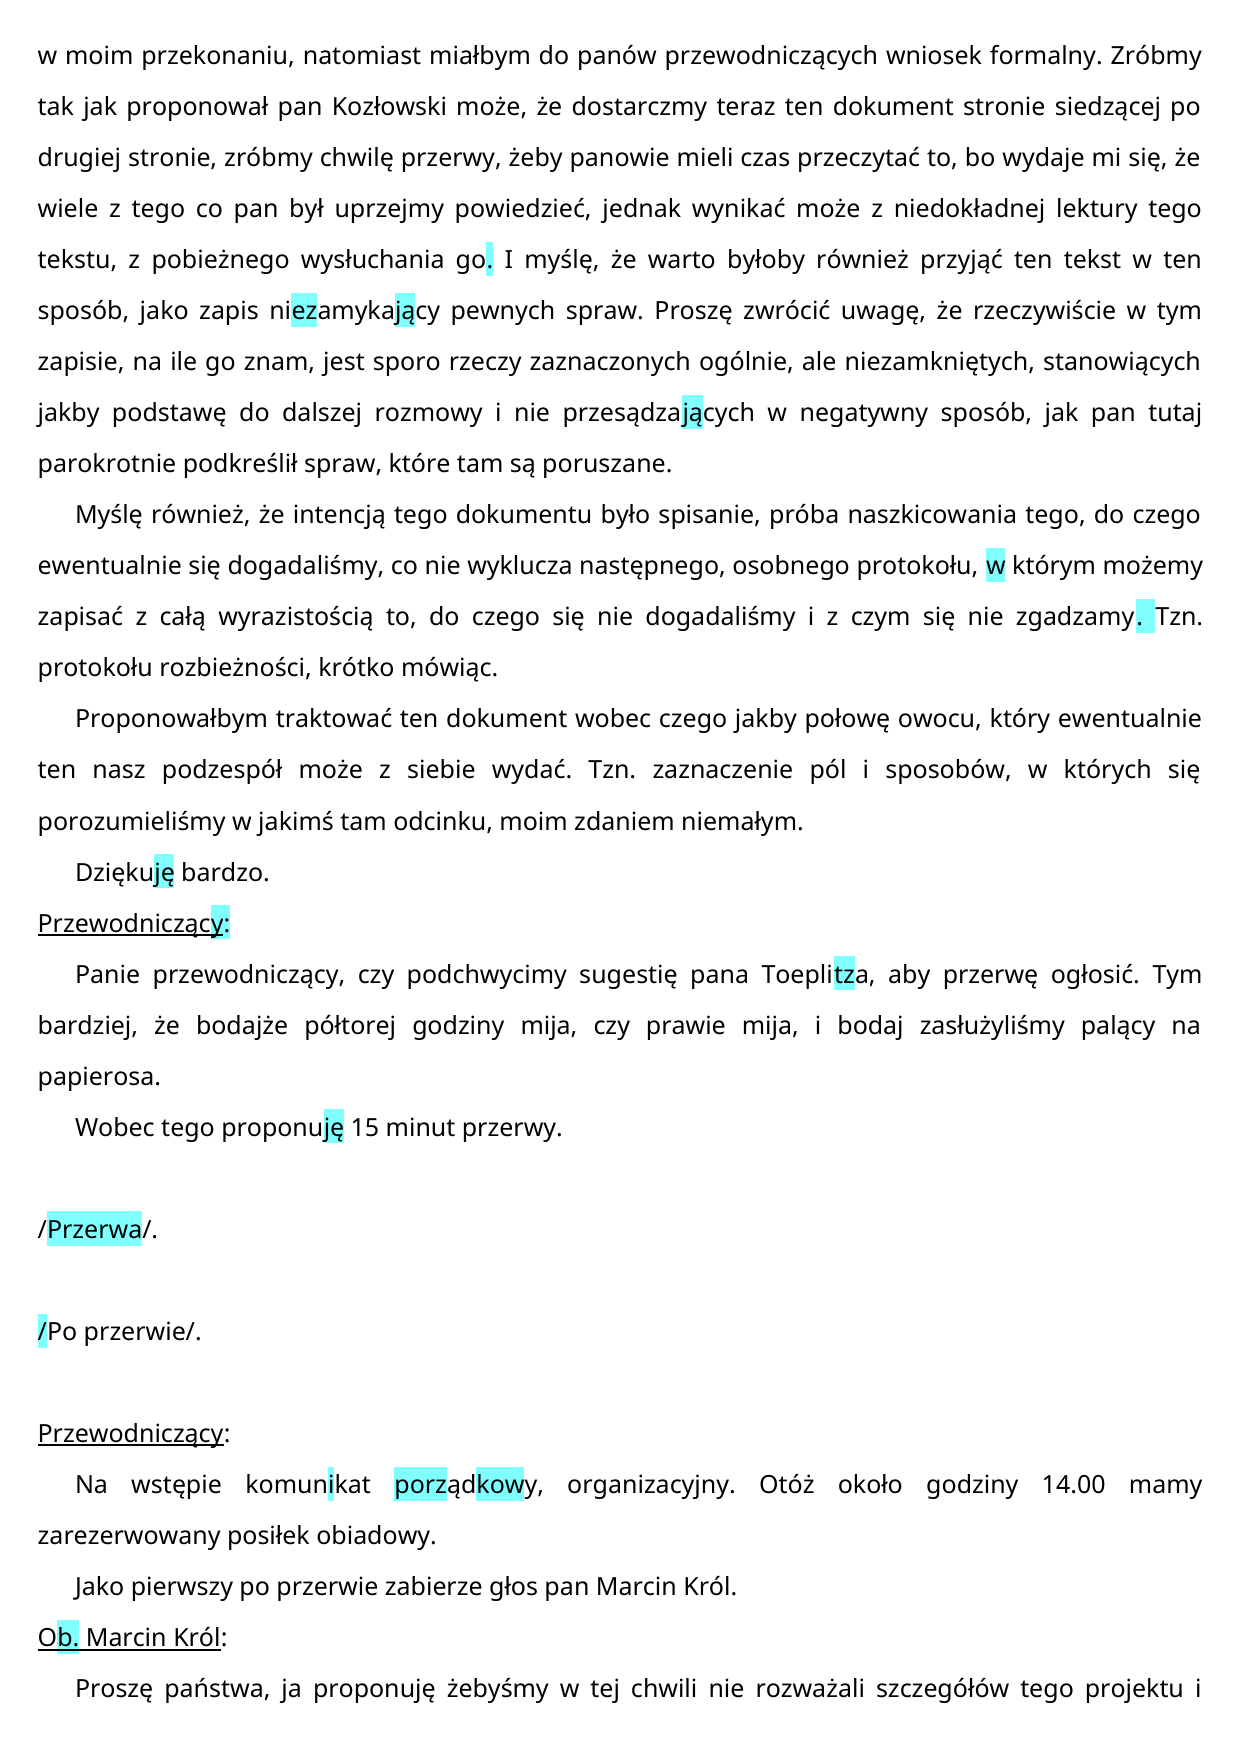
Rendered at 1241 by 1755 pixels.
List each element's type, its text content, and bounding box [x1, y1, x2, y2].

text Proponowałbym traktować ten dokument wobec czego jakby połowę owocu, który ewentualnie ten nasz podzespół może z siebie wydać. Tzn. zaznaczenie pól i sposobów, w których się porozumieliśmy w jakimś tam odcinku, moim zdaniem niemałym. [37, 701, 1203, 837]
text /Przerwa/. [37, 1211, 1203, 1246]
text Przewodniczący: [37, 905, 1203, 939]
text Dziękuję bardzo. [37, 854, 1203, 888]
text /Po przerwie/. [37, 1313, 1203, 1348]
text Myślę również, że intencją tego dokumentu było spisanie, próba naszkicowania tego, do czego ewentualnie się dogadaliśmy, co nie wyklucza następnego, osobnego protokołu, w którym możemy zapisać z całą wyrazistością to, do czego się nie dogadaliśmy i z czym się nie zgadzamy. Tzn. protokołu rozbieżności, krótko mówiąc. [37, 497, 1203, 684]
text Proszę państwa, ja proponuję żebyśmy w tej chwili nie rozważali szczegółów tego projektu i [37, 1671, 1203, 1705]
text w moim przekonaniu, natomiast miałbym do panów przewodniczących wniosek formalny. Zróbmy tak jak proponował pan Kozłowski może, że dostarczmy teraz ten dokument stronie siedzącej po drugiej stronie, zróbmy chwilę przerwy, żeby panowie mieli czas przeczytać to, bo wydaje mi się, że wiele z tego co pan był uprzejmy powiedzieć, jednak wynikać może z niedokładnej lektury tego tekstu, z pobieżnego wysłuchania go. I myślę, że warto byłoby również przyjąć ten tekst w ten sposób, jako zapis niezamykający pewnych spraw. Proszę zwrócić uwagę, że rzeczywiście w tym zapisie, na ile go znam, jest sporo rzeczy zaznaczonych ogólnie, ale niezamkniętych, stanowiących jakby podstawę do dalszej rozmowy i nie przesądzających w negatywny sposób, jak pan tutaj parokrotnie podkreślił spraw, które tam są poruszane. [37, 37, 1203, 480]
text Przewodniczący: [37, 1416, 1203, 1450]
text Wobec tego proponuję 15 minut przerwy. [37, 1109, 1203, 1143]
text Na wstępie komunikat porządkowy, organizacyjny. Otóż około godziny 14.00 mamy zarezerwowany posiłek obiadowy. [37, 1467, 1203, 1552]
text Panie przewodniczący, czy podchwycimy sugestię pana Toeplitza, aby przerwę ogłosić. Tym bardziej, że bodajże półtorej godziny mija, czy prawie mija, i bodaj zasłużyliśmy palący na papierosa. [37, 956, 1203, 1092]
text Ob. Marcin Król: [37, 1620, 1203, 1654]
text Jako pierwszy po przerwie zabierze głos pan Marcin Król. [37, 1569, 1203, 1603]
